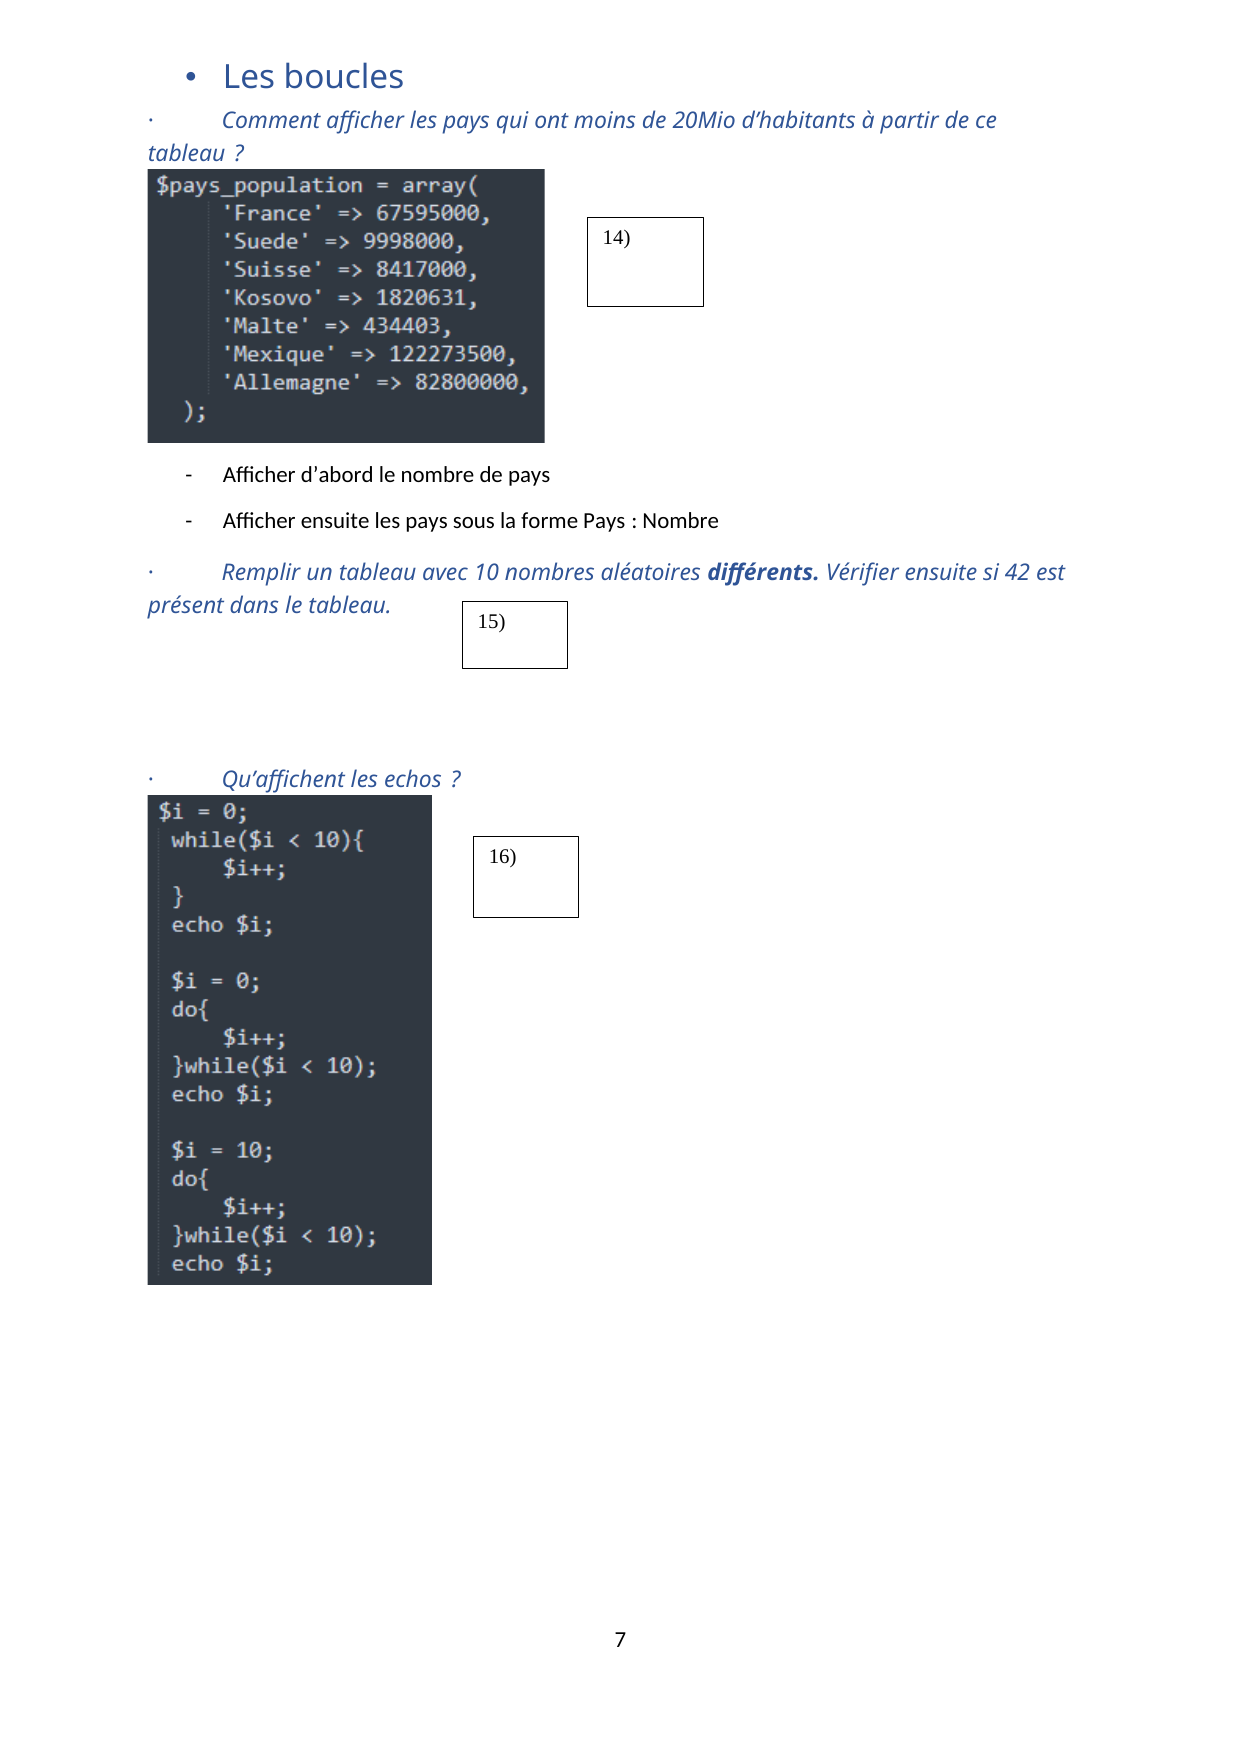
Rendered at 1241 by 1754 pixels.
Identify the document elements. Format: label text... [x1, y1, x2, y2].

picture [147, 169, 545, 443]
list Afficher ensuite les pays sous la forme Pays : Nombre [185, 506, 1093, 534]
list Comment afficher les pays qui ont moins de 20Mio d’habitants à partir de ce tableau ? [148, 104, 1093, 168]
picture [147, 795, 432, 1285]
list Afficher d’abord le nombre de pays [185, 461, 1093, 488]
list Remplir un tableau avec 10 nombres aléatoires différents. Vérifier ensuite si 42 est présent dans le tableau. [148, 556, 1093, 620]
list Les boucles [185, 53, 1093, 98]
list Qu’affichent les echos ? [148, 762, 1093, 794]
